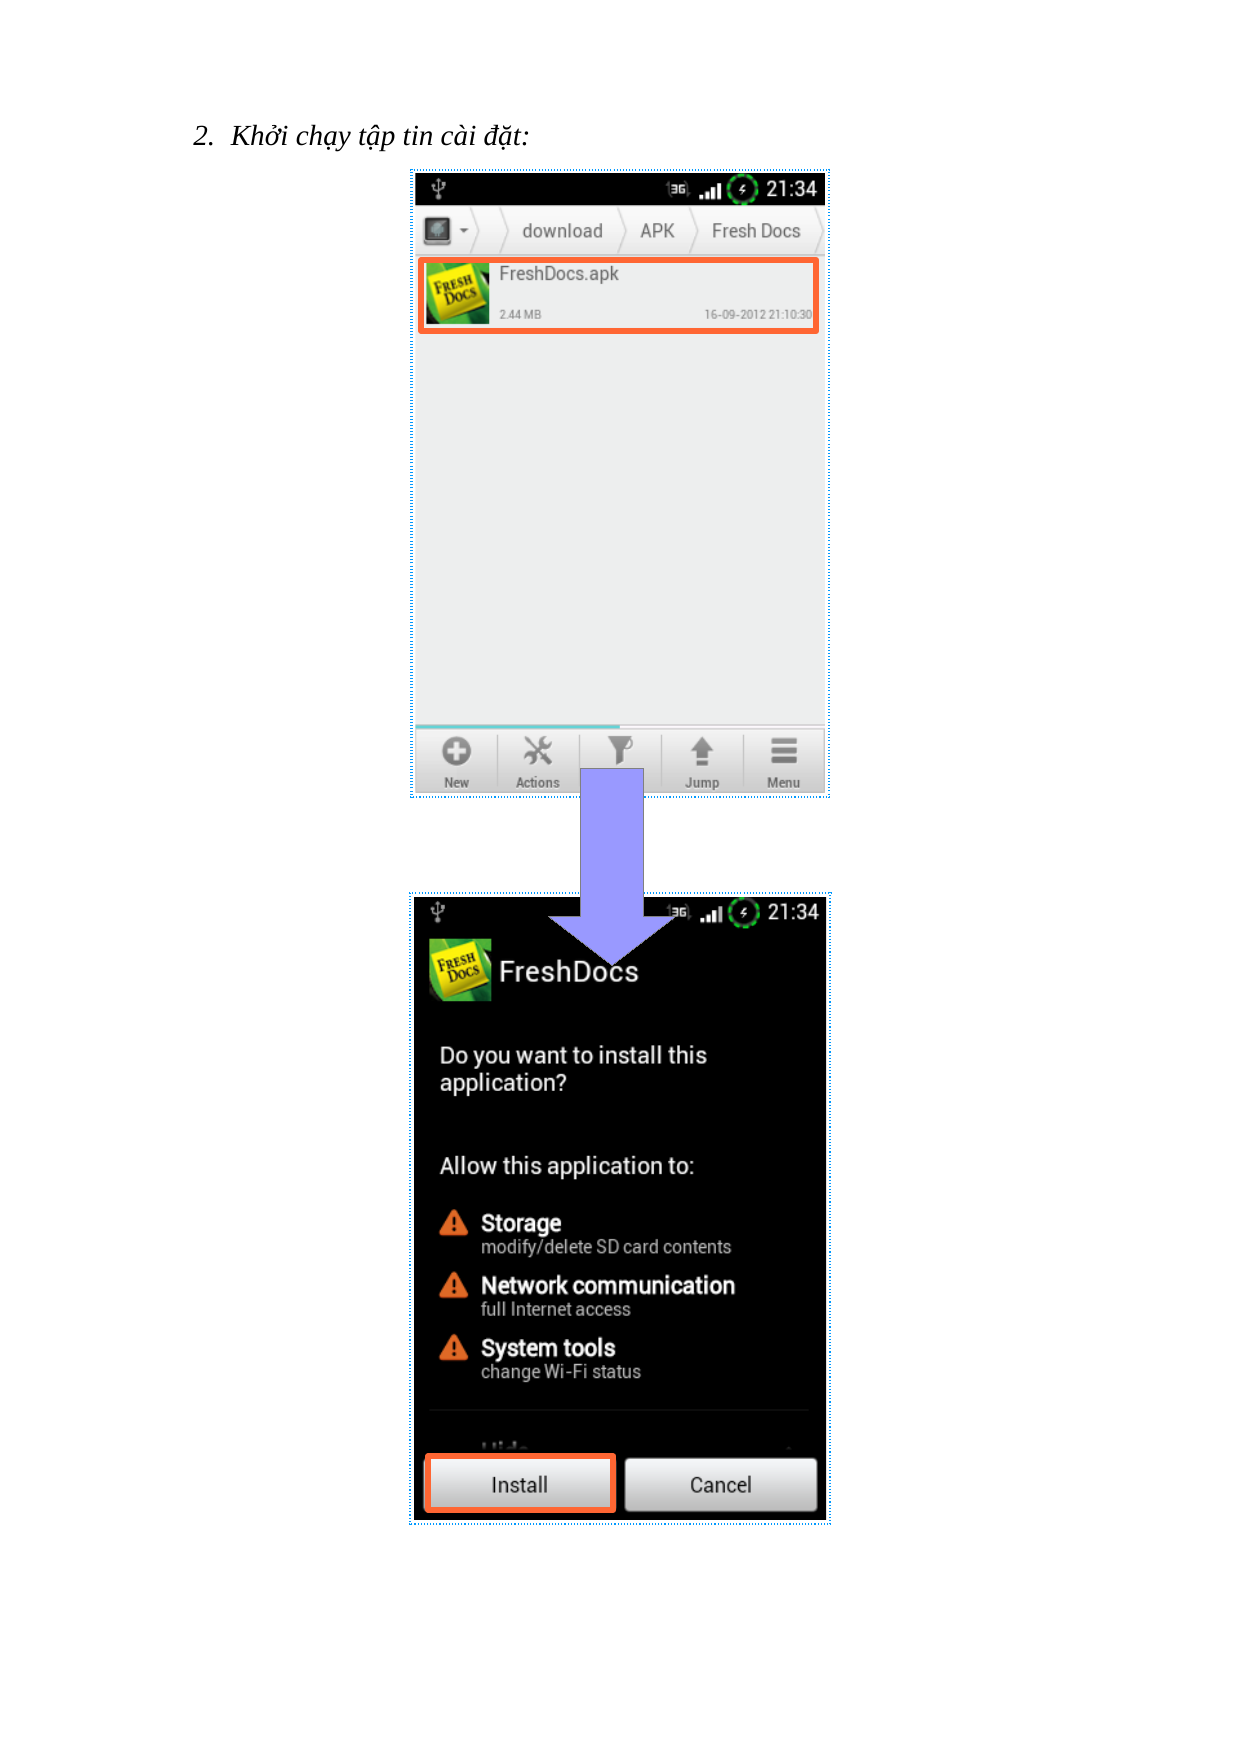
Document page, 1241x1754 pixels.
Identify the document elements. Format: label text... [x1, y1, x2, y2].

picture [415, 173, 825, 793]
picture [414, 897, 827, 1520]
list Khởi chạy tập tin cài đặt: [193, 118, 1122, 152]
